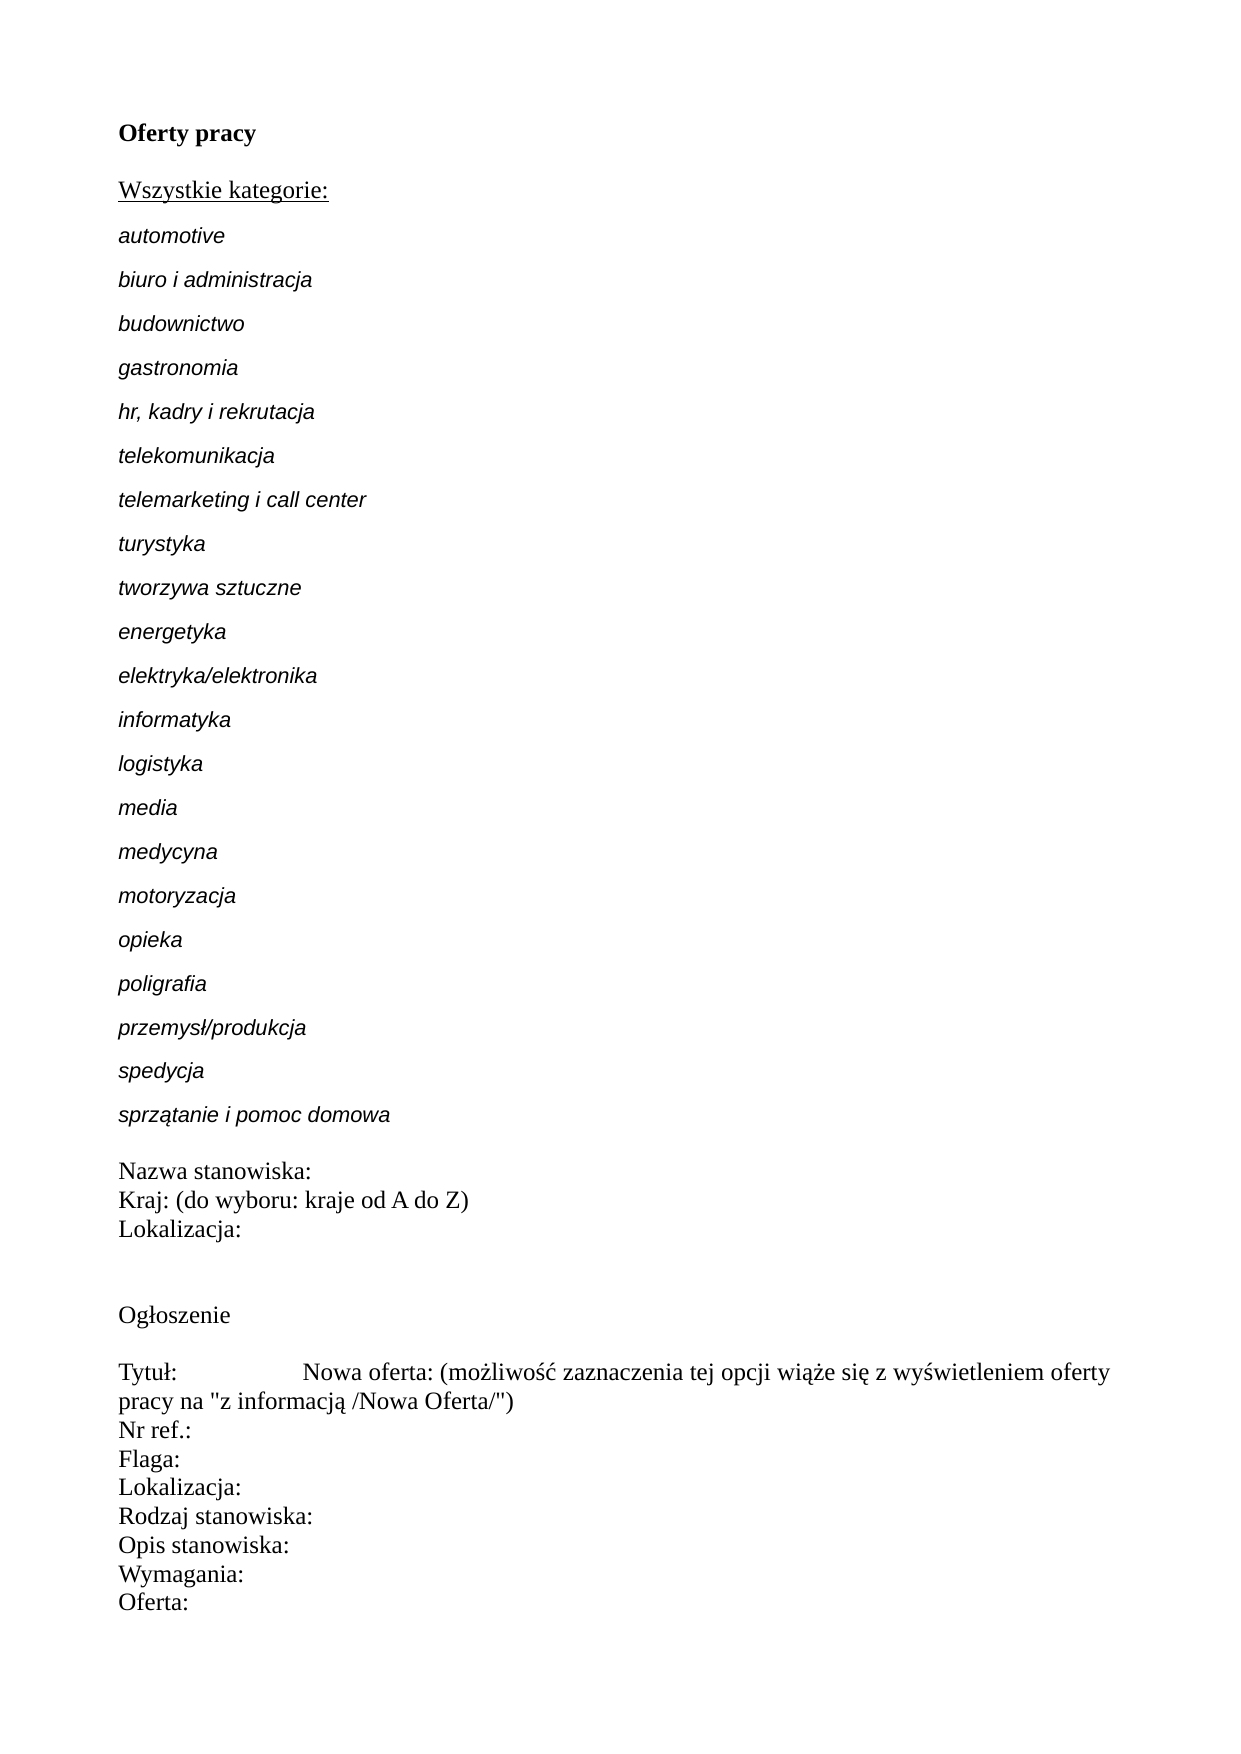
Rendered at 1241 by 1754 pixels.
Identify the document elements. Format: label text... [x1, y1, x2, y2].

text spedycja [118, 1058, 1122, 1083]
text przemysł/produkcja [118, 1014, 1122, 1039]
text hr, kadry i rekrutacja [118, 399, 1122, 424]
text logistyka [118, 751, 1122, 776]
text Lokalizacja: [118, 1214, 1122, 1242]
text Nr ref.: [118, 1415, 1122, 1444]
text elektryka/elektronika [118, 663, 1122, 688]
text medycyna [118, 838, 1122, 864]
text tworzywa sztuczne [118, 575, 1122, 600]
text Oferty pracy [118, 118, 1122, 176]
text Flaga: [118, 1444, 1122, 1472]
text Opis stanowiska: [118, 1530, 1122, 1559]
text Wymagania: [118, 1559, 1122, 1587]
text turystyka [118, 531, 1122, 556]
text Ogłoszenie [118, 1300, 1122, 1329]
text sprzątanie i pomoc domowa [118, 1102, 1122, 1127]
text poligrafia [118, 970, 1122, 996]
text informatyka [118, 707, 1122, 732]
text Rodzaj stanowiska: [118, 1501, 1122, 1530]
text media [118, 794, 1122, 820]
text energetyka [118, 619, 1122, 644]
text Lokalizacja: [118, 1472, 1122, 1501]
text automotive [118, 223, 1122, 248]
text telemarketing i call center [118, 487, 1122, 512]
text budownictwo [118, 311, 1122, 336]
text motoryzacja [118, 882, 1122, 908]
text opieka [118, 926, 1122, 952]
text Nazwa stanowiska: [118, 1156, 1122, 1185]
text biuro i administracja [118, 267, 1122, 292]
text Kraj: (do wyboru: kraje od A do Z) [118, 1185, 1122, 1214]
text Tytuł: Nowa oferta: (możliwość zaznaczenia tej opcji wiąże się z wyświetleniem oferty pracy na "z informacją /Nowa Oferta/") [118, 1357, 1122, 1415]
text Wszystkie kategorie: [118, 176, 1122, 204]
text telekomunikacja [118, 443, 1122, 468]
text Oferta: [118, 1587, 1122, 1616]
text gastronomia [118, 355, 1122, 380]
